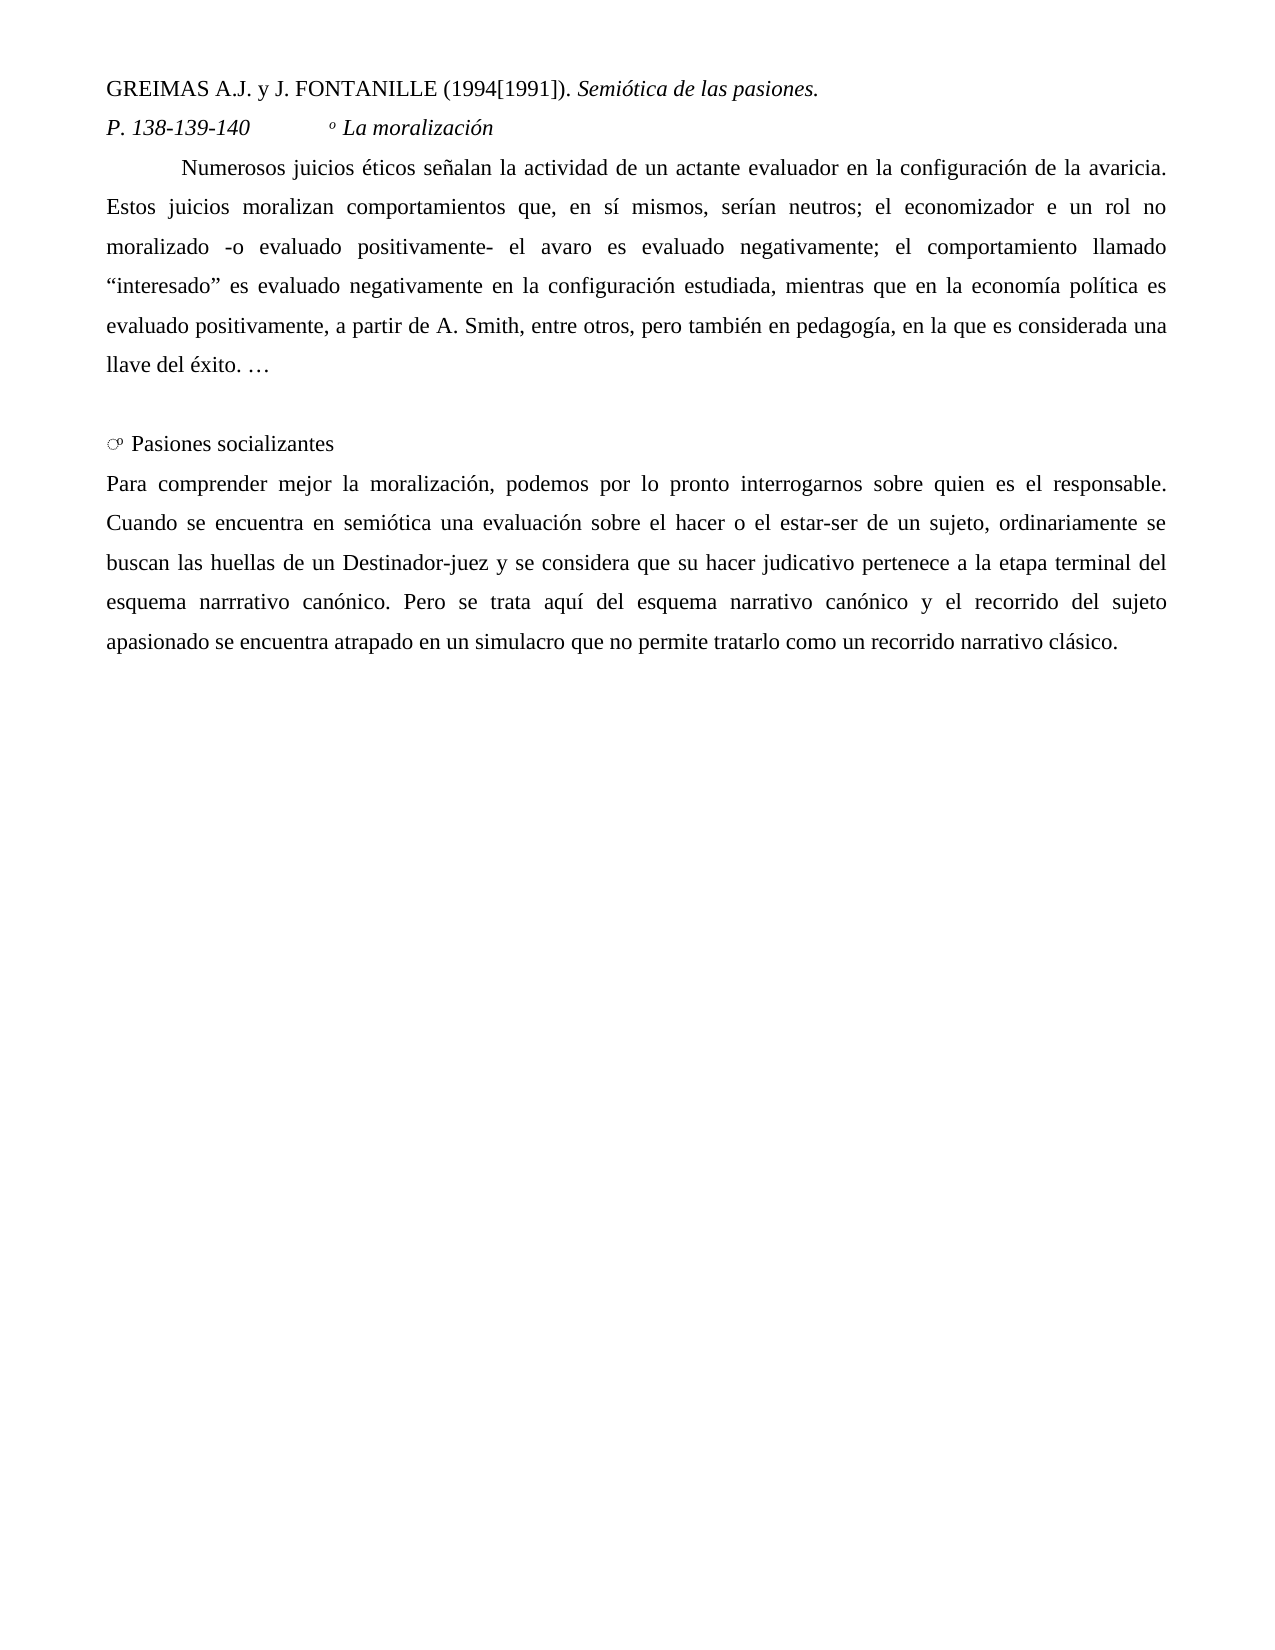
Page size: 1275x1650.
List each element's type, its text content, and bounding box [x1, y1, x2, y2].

text P. 138-139-140 ͦ La moralización [106, 114, 1169, 141]
text Para comprender mejor la moralización, podemos por lo pronto interrogarnos sobre quien es el responsable. Cuando se encuentra en semiótica una evaluación sobre el hacer o el estar-ser de un sujeto, ordinariamente se buscan las huellas de un Destinador-juez y se considera que su hacer judicativo pertenece a la etapa terminal del esquema narrrativo canónico. Pero se trata aquí del esquema narrativo canónico y el recorrido del sujeto apasionado se encuentra atrapado en un simulacro que no permite tratarlo como un recorrido narrativo clásico. [106, 470, 1169, 654]
text GREIMAS A.J. y J. FONTANILLE (1994[1991]). Semiótica de las pasiones. [106, 75, 1169, 101]
text Numerosos juicios éticos señalan la actividad de un actante evaluador en la configuración de la avaricia. Estos juicios moralizan comportamientos que, en sí mismos, serían neutros; el economizador e un rol no moralizado -o evaluado positivamente- el avaro es evaluado negativamente; el comportamiento llamado “interesado” es evaluado negativamente en la configuración estudiada, mientras que en la economía política es evaluado positivamente, a partir de A. Smith, entre otros, pero también en pedagogía, en la que es considerada una llave del éxito. … [106, 154, 1169, 378]
text ͦ Pasiones socializantes [106, 430, 1169, 457]
